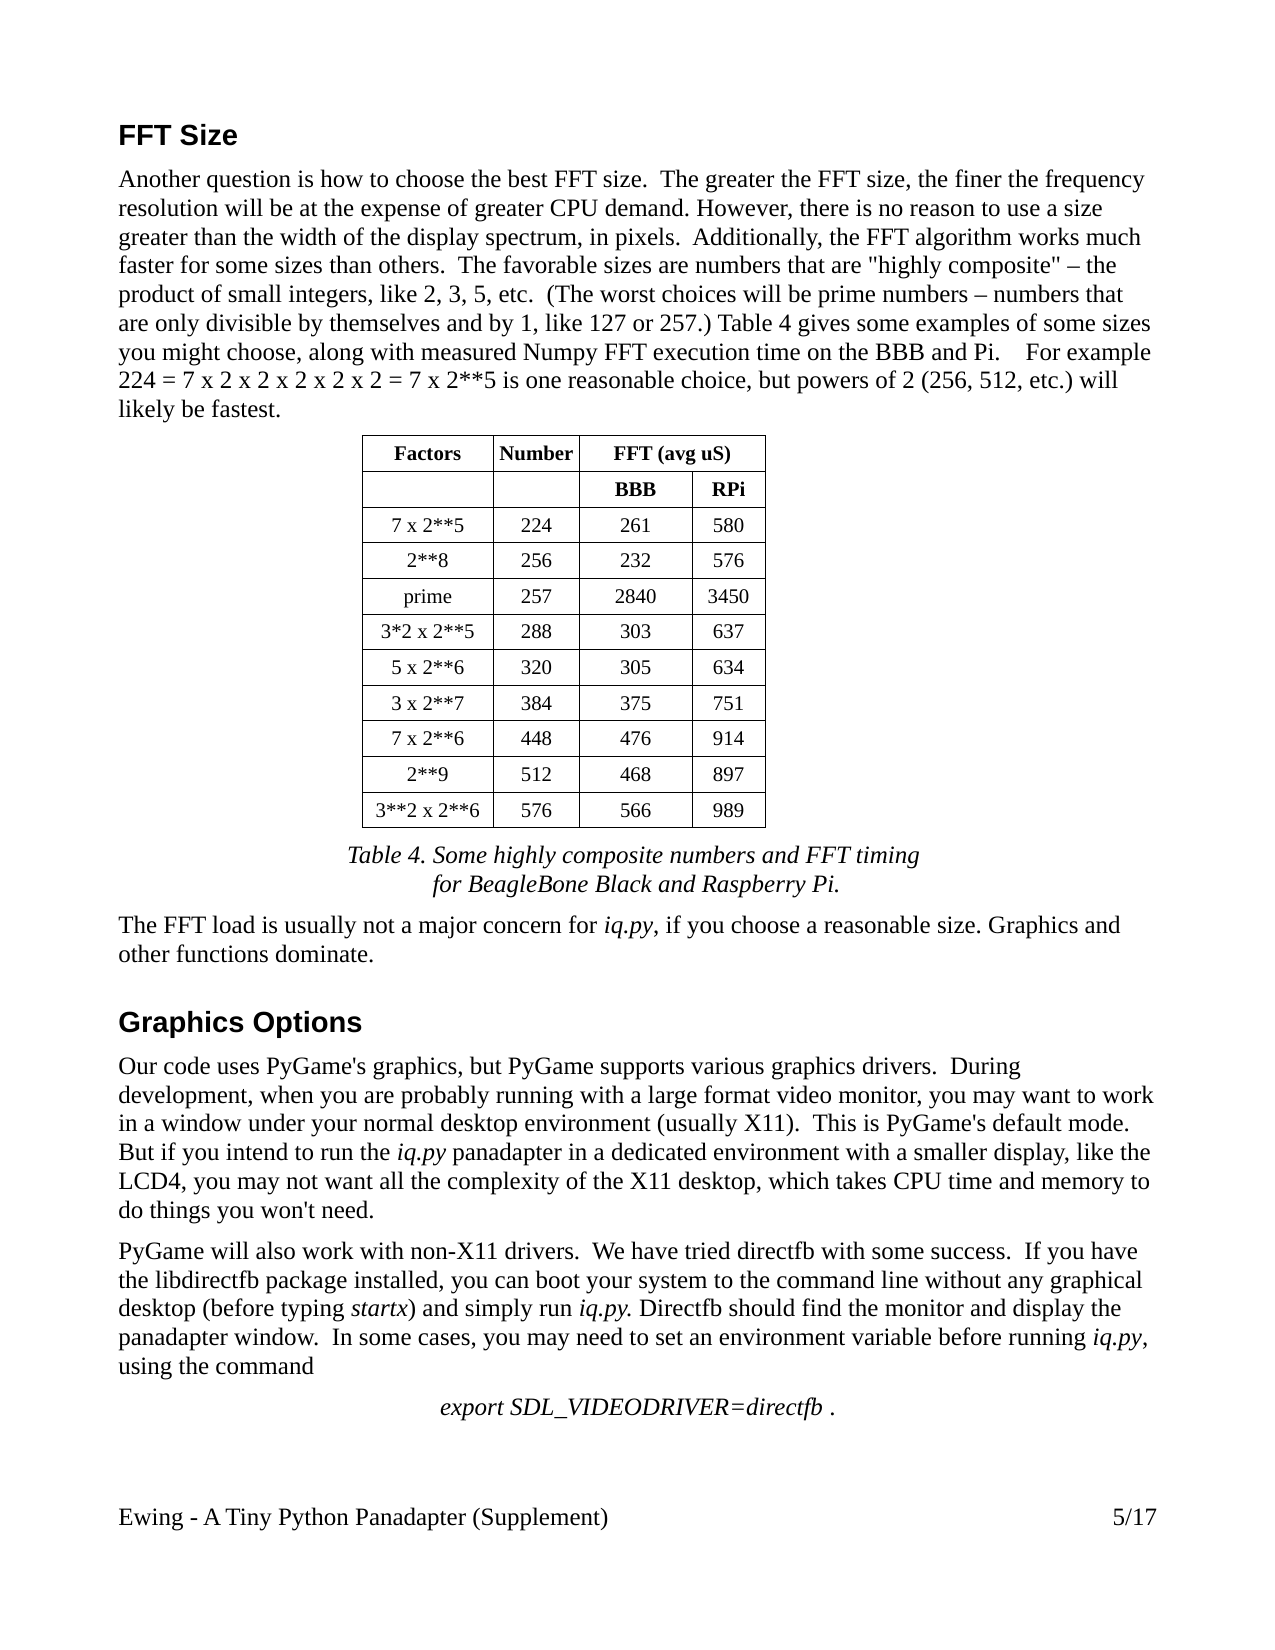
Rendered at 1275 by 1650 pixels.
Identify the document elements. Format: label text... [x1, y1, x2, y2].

table_cell 7 x 2**5 [363, 508, 493, 542]
table_cell 3**2 x 2**6 [363, 793, 493, 827]
table_cell 7 x 2**6 [363, 721, 493, 756]
table_cell RPi [693, 472, 765, 507]
table_cell 288 [494, 615, 579, 649]
text PyGame will also work with non-X11 drivers. We have tried directfb with some success. If you have the libdirectfb package installed, you can boot your system to the command line without any graphical desktop (before typing startx) and simply run iq.py. Directfb should find the monitor and display the panadapter window. In some cases, you may need to set an environment variable before running iq.py, using the command [118, 1236, 1157, 1380]
table_header Factors [363, 436, 493, 471]
table_cell 580 [693, 508, 765, 542]
table_cell BBB [580, 472, 692, 507]
table_cell 448 [494, 721, 579, 756]
table_cell 224 [494, 508, 579, 542]
subtitle Graphics Options [118, 1005, 1157, 1038]
table_cell 5 x 2**6 [363, 650, 493, 685]
table_cell 476 [580, 721, 692, 756]
table_cell 2840 [580, 579, 692, 613]
subtitle FFT Size [118, 118, 1157, 152]
table_cell 3*2 x 2**5 [363, 615, 493, 649]
table_cell [494, 472, 579, 507]
table_cell 3 x 2**7 [363, 686, 493, 720]
table_cell prime [363, 579, 493, 613]
table_cell 634 [693, 650, 765, 685]
table_cell 3450 [693, 579, 765, 613]
table_cell 897 [693, 757, 765, 792]
text Another question is how to choose the best FFT size. The greater the FFT size, the finer the frequency resolution will be at the expense of greater CPU demand. However, there is no reason to use a size greater than the width of the display spectrum, in pixels. Additionally, the FFT algorithm works much faster for some sizes than others. The favorable sizes are numbers that are "highly composite" – the product of small integers, like 2, 3, 5, etc. (The worst choices will be prime numbers – numbers that are only divisible by themselves and by 1, like 127 or 257.) Table 4 gives some examples of some sizes you might choose, along with measured Numpy FFT execution time on the BBB and Pi. For example 224 = 7 x 2 x 2 x 2 x 2 x 2 = 7 x 2**5 is one reasonable choice, but powers of 2 (256, 512, etc.) will likely be fastest. [118, 164, 1157, 423]
table_cell 989 [693, 793, 765, 827]
table_cell 232 [580, 543, 692, 578]
text export SDL_VIDEODRIVER=directfb . [118, 1392, 1157, 1421]
table_cell 2**8 [363, 543, 493, 578]
table_cell 576 [494, 793, 579, 827]
table_cell 303 [580, 615, 692, 649]
table_cell 468 [580, 757, 692, 792]
table_cell 2**9 [363, 757, 493, 792]
table_cell 256 [494, 543, 579, 578]
table_cell 384 [494, 686, 579, 720]
table_cell 375 [580, 686, 692, 720]
table_header Number [494, 436, 579, 471]
table_cell 637 [693, 615, 765, 649]
table_cell 257 [494, 579, 579, 613]
table_cell 320 [494, 650, 579, 685]
text The FFT load is usually not a major concern for iq.py, if you choose a reasonable size. Graphics and other functions dominate. [118, 910, 1157, 967]
text Our code uses PyGame's graphics, but PyGame supports various graphics drivers. During development, when you are probably running with a large format video monitor, you may want to work in a window under your normal desktop environment (usually X11). This is PyGame's default mode. But if you intend to run the iq.py panadapter in a dedicated environment with a smaller display, like the LCD4, you may not want all the complexity of the X11 desktop, which takes CPU time and memory to do things you won't need. [118, 1051, 1157, 1223]
table_cell 512 [494, 757, 579, 792]
table_cell 576 [693, 543, 765, 578]
table_cell 305 [580, 650, 692, 685]
table_cell 751 [693, 686, 765, 720]
table_cell [363, 472, 493, 507]
table_cell 566 [580, 793, 692, 827]
table_cell 261 [580, 508, 692, 542]
table_header FFT (avg uS) [580, 436, 765, 471]
table_cell 914 [693, 721, 765, 756]
text Table 4. Some highly composite numbers and FFT timing for BeagleBone Black and Raspberry Pi. [118, 840, 1157, 897]
